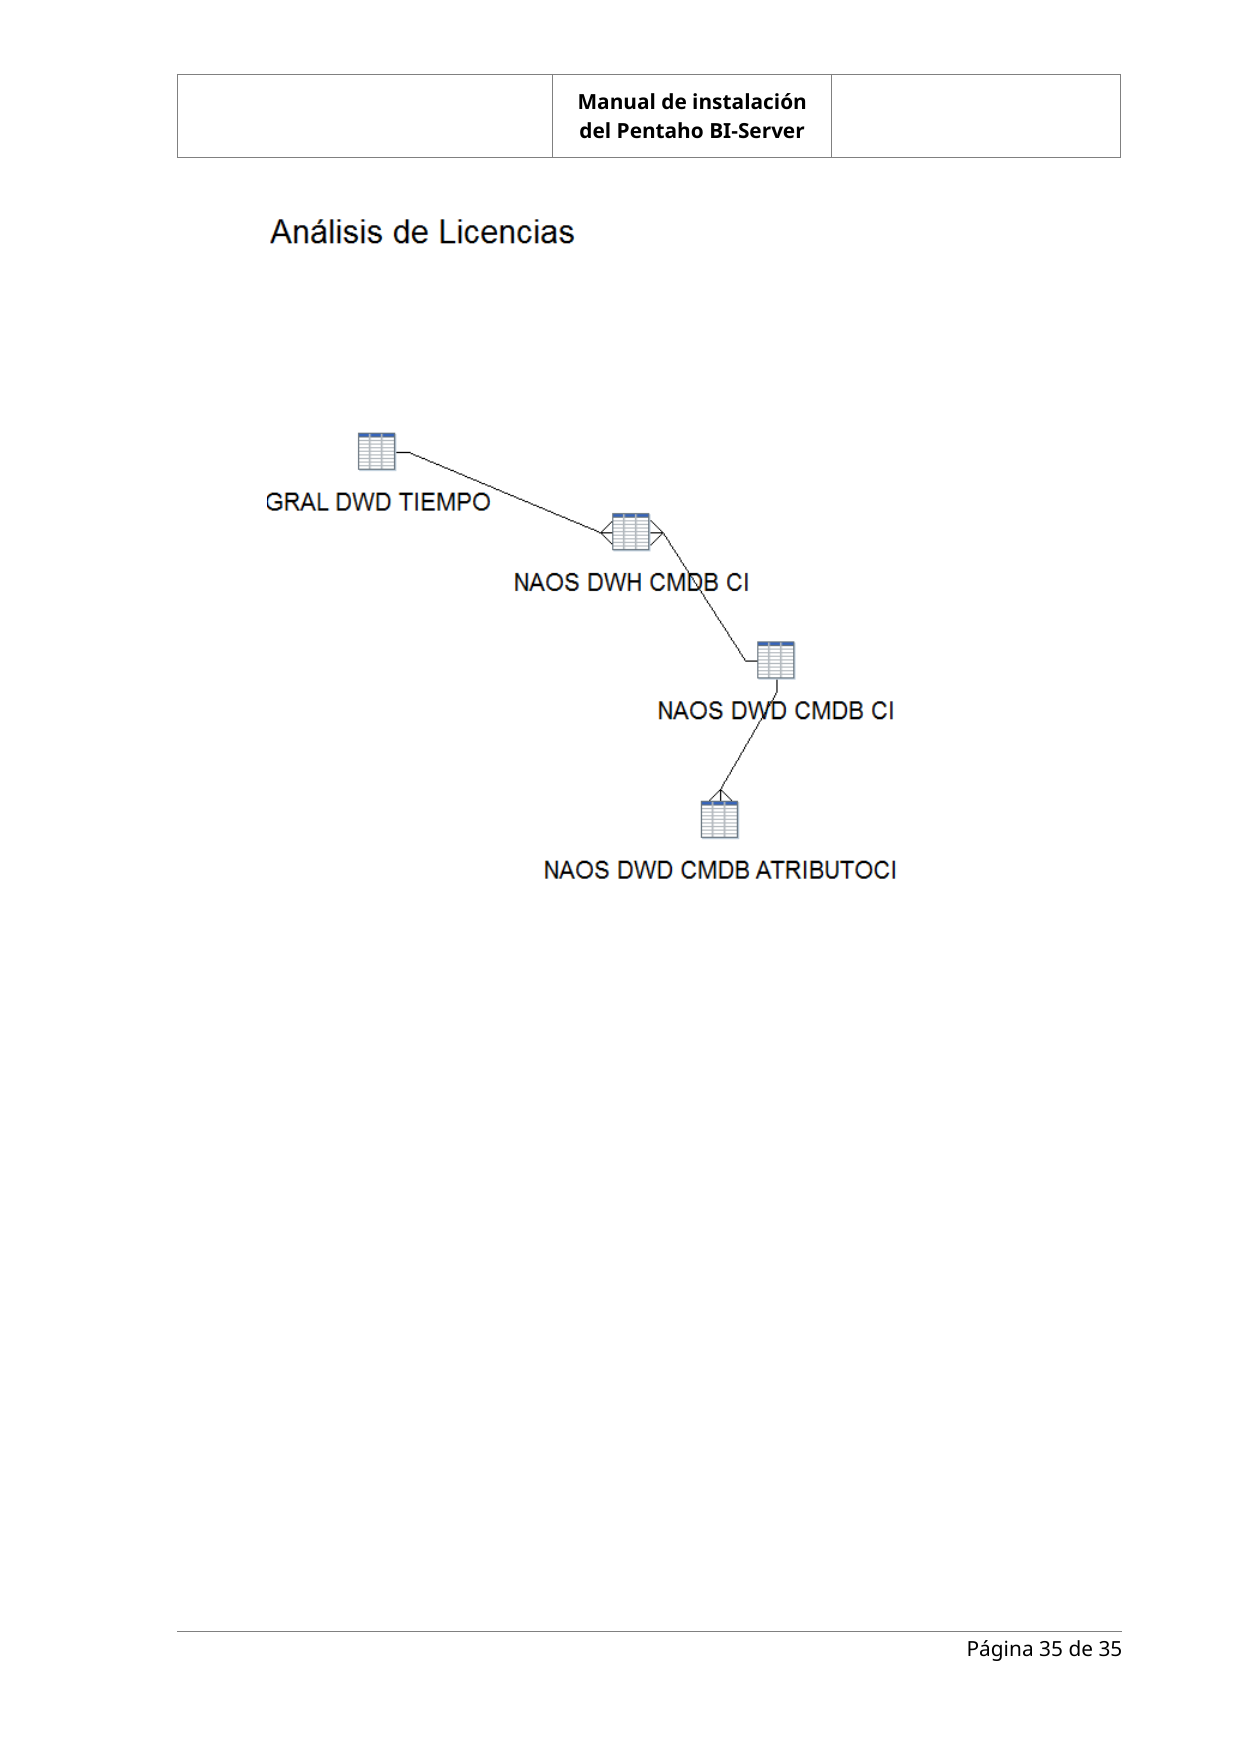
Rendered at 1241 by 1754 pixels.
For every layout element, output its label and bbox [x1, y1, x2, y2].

picture [267, 211, 1033, 886]
